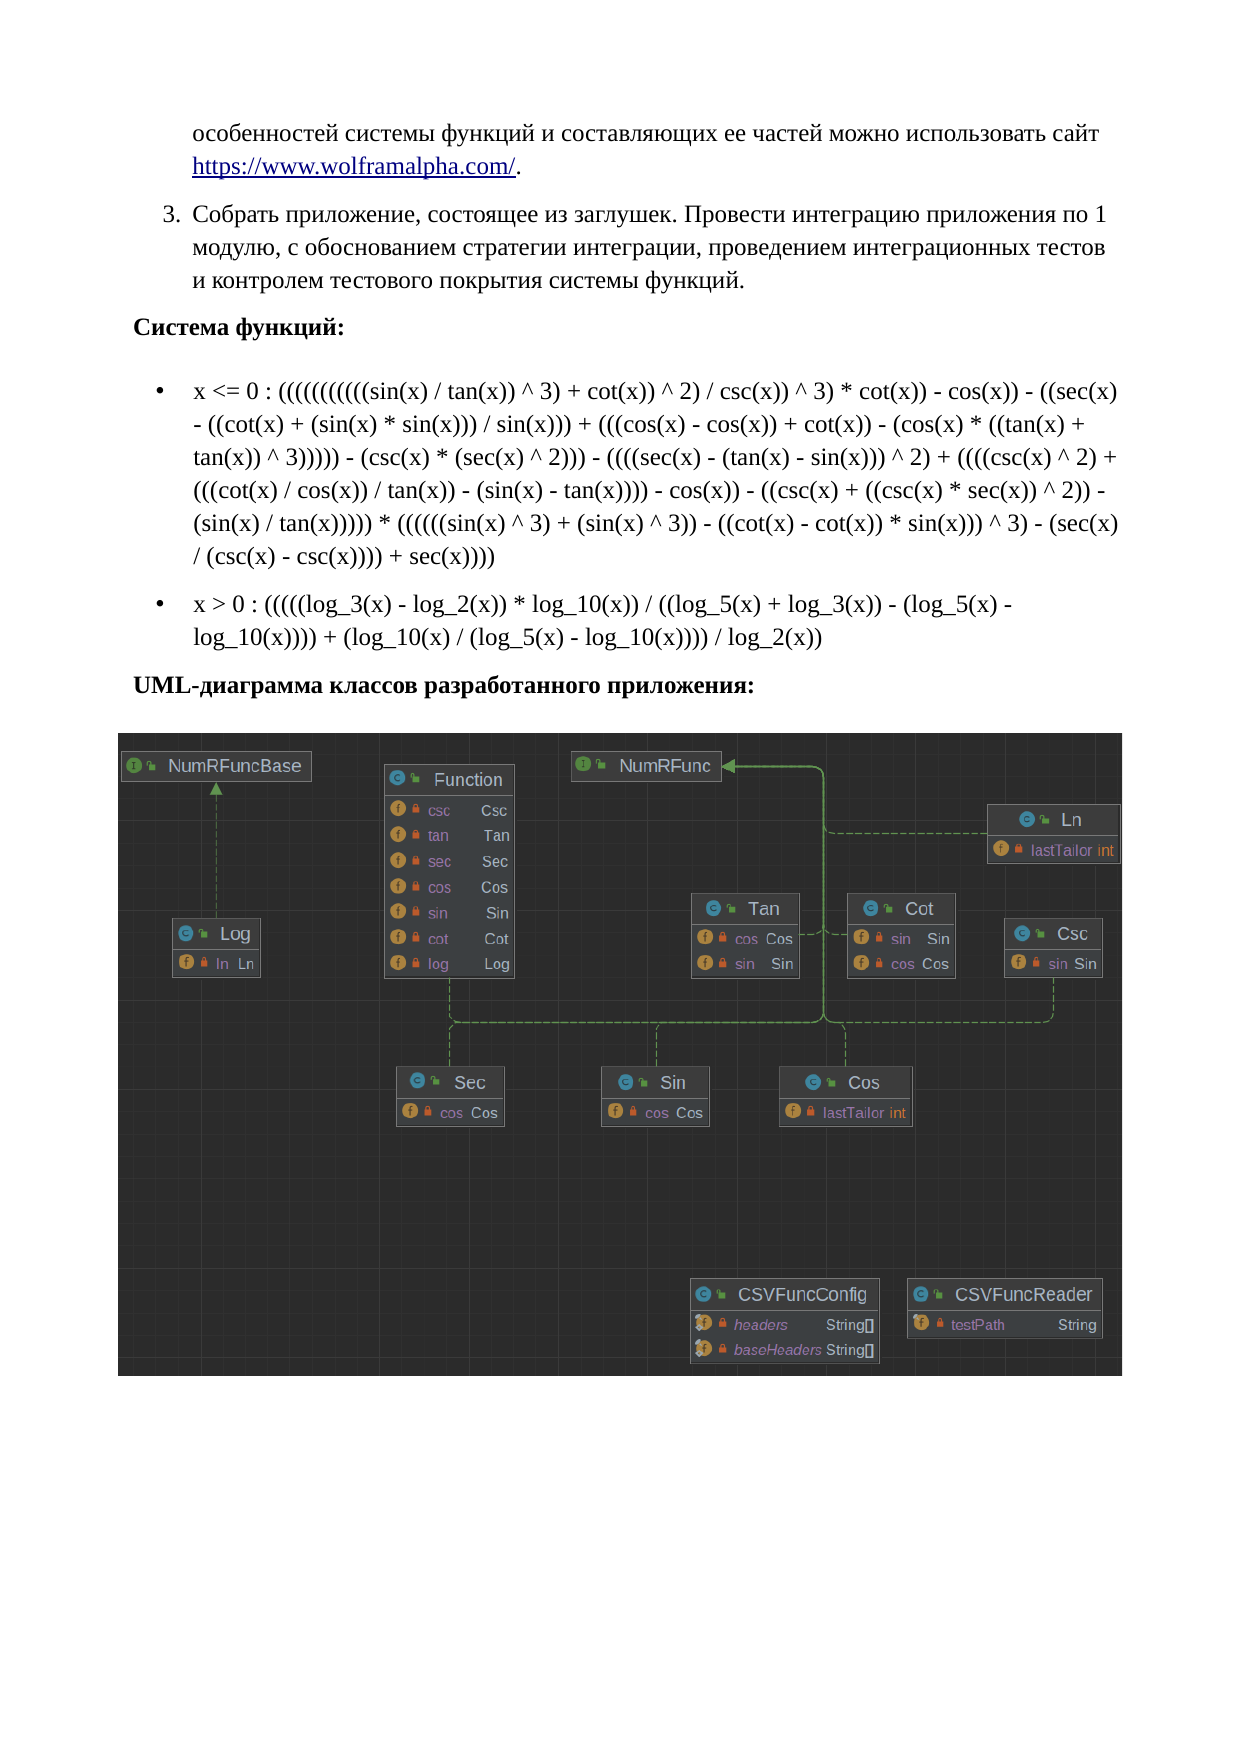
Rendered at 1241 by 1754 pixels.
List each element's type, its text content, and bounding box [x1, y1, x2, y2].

picture [118, 733, 1123, 1376]
list Собрать приложение, состоящее из заглушек. Провести интеграцию приложения по 1 модулю, с обоснованием стратегии интеграции, проведением интеграционных тестов и контролем тестового покрытия системы функций. [162, 199, 1122, 293]
list x > 0 : (((((log_3(x) - log_2(x)) * log_10(x)) / ((log_5(x) + log_3(x)) - (log_5(x) - log_10(x)))) + (log_10(x) / (log_5(x) - log_10(x)))) / log_2(x)) [156, 589, 1122, 651]
text Система функций: [118, 312, 1122, 341]
list особенностей системы функций и составляющих ее частей можно использовать сайт https://www.wolframalpha.com/. [162, 118, 1122, 180]
text UML-диаграмма классов разработанного приложения: [118, 670, 1122, 698]
list x <= 0 : (((((((((((sin(x) / tan(x)) ^ 3) + cot(x)) ^ 2) / csc(x)) ^ 3) * cot(x)) - cos(x)) - ((sec(x) - ((cot(x) + (sin(x) * sin(x))) / sin(x))) + (((cos(x) - cos(x)) + cot(x)) - (cos(x) * ((tan(x) + tan(x)) ^ 3))))) - (csc(x) * (sec(x) ^ 2))) - ((((sec(x) - (tan(x) - sin(x))) ^ 2) + ((((csc(x) ^ 2) + (((cot(x) / cos(x)) / tan(x)) - (sin(x) - tan(x)))) - cos(x)) - ((csc(x) + ((csc(x) * sec(x)) ^ 2)) - (sin(x) / tan(x))))) * ((((((sin(x) ^ 3) + (sin(x) ^ 3)) - ((cot(x) - cot(x)) * sin(x))) ^ 3) - (sec(x) / (csc(x) - csc(x)))) + sec(x)))) [156, 376, 1122, 570]
